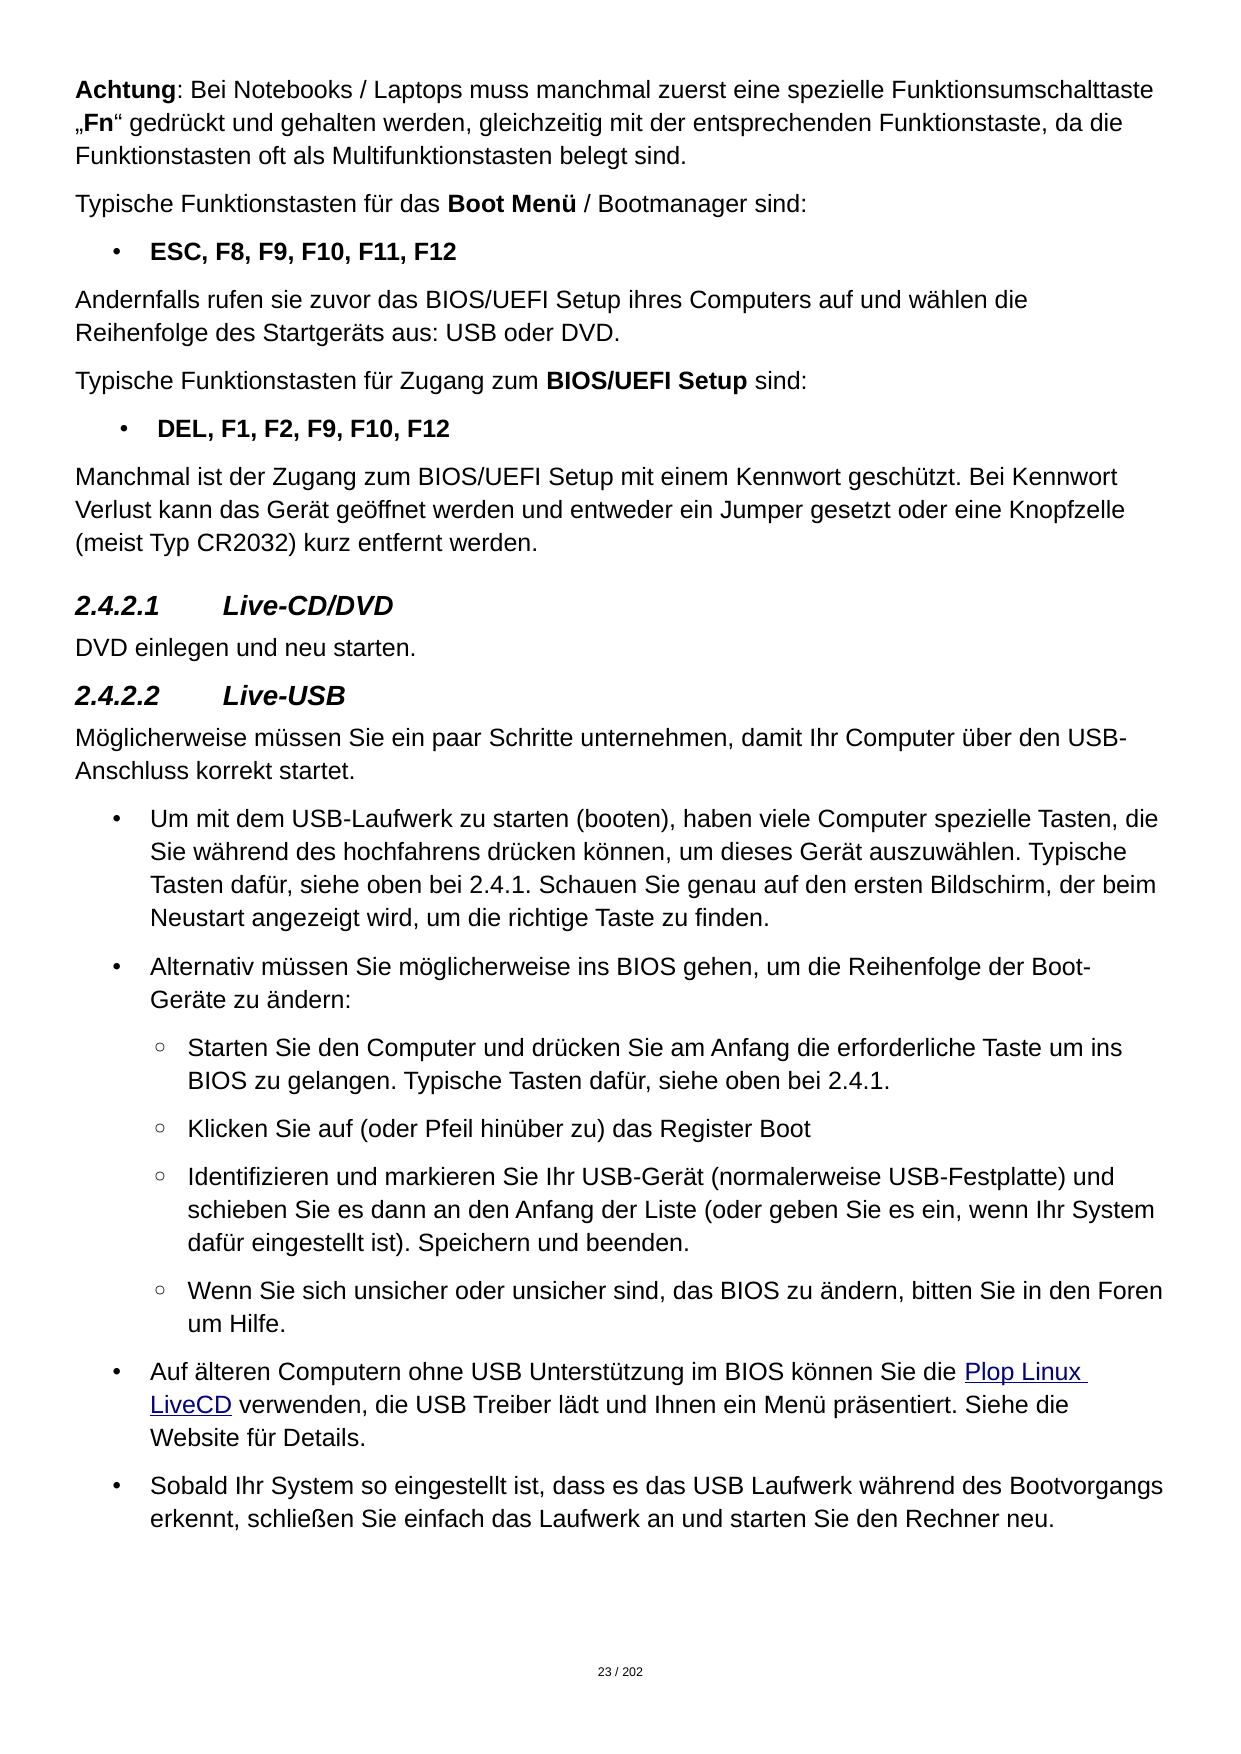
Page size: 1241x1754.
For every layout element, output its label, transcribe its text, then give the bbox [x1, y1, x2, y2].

list Um mit dem USB-Laufwerk zu starten (booten), haben viele Computer spezielle Tasten, die Sie während des hochfahrens drücken können, um dieses Gerät auszuwählen. Typische Tasten dafür, siehe oben bei 2.4.1. Schauen Sie genau auf den ersten Bildschirm, der beim Neustart angezeigt wird, um die richtige Taste zu finden. [112, 804, 1166, 932]
subtitle Live-USB [75, 679, 1166, 711]
list Alternativ müssen Sie möglicherweise ins BIOS gehen, um die Reihenfolge der Boot-Geräte zu ändern: [112, 951, 1166, 1013]
list Sobald Ihr System so eingestellt ist, dass es das USB Laufwerk während des Bootvorgangs erkennt, schließen Sie einfach das Laufwerk an und starten Sie den Rechner neu. [112, 1471, 1166, 1533]
text Typische Funktionstasten für das Boot Menü / Bootmanager sind: [75, 189, 1166, 218]
list Auf älteren Computern ohne USB Unterstützung im BIOS können Sie die Plop Linux LiveCD verwenden, die USB Treiber lädt und Ihnen ein Menü präsentiert. Siehe die Website für Details. [112, 1357, 1166, 1452]
text Manchmal ist der Zugang zum BIOS/UEFI Setup mit einem Kennwort geschützt. Bei Kennwort Verlust kann das Gerät geöffnet werden und entweder ein Jumper gesetzt oder eine Knopfzelle (meist Typ CR2032) kurz entfernt werden. [75, 462, 1166, 557]
list Identifizieren und markieren Sie Ihr USB-Gerät (normalerweise USB-Festplatte) und schieben Sie es dann an den Anfang der Liste (oder geben Sie es ein, wenn Ihr System dafür eingestellt ist). Speichern und beenden. [150, 1162, 1166, 1257]
text DVD einlegen und neu starten. [75, 633, 1166, 662]
list DEL, F1, F2, F9, F10, F12 [119, 414, 1166, 443]
text Andernfalls rufen sie zuvor das BIOS/UEFI Setup ihres Computers auf und wählen die Reihenfolge des Startgeräts aus: USB oder DVD. [75, 285, 1166, 347]
text Möglicherweise müssen Sie ein paar Schritte unternehmen, damit Ihr Computer über den USB-Anschluss korrekt startet. [75, 723, 1166, 785]
text Achtung: Bei Notebooks / Laptops muss manchmal zuerst eine spezielle Funktionsumschalttaste „Fn“ gedrückt und gehalten werden, gleichzeitig mit der entsprechenden Funktionstaste, da die Funktionstasten oft als Multifunktionstasten belegt sind. [75, 75, 1166, 170]
list ESC, F8, F9, F10, F11, F12 [112, 237, 1166, 266]
text Typische Funktionstasten für Zugang zum BIOS/UEFI Setup sind: [75, 366, 1166, 395]
list Wenn Sie sich unsicher oder unsicher sind, das BIOS zu ändern, bitten Sie in den Foren um Hilfe. [150, 1276, 1166, 1338]
list Klicken Sie auf (oder Pfeil hinüber zu) das Register Boot [150, 1114, 1166, 1143]
subtitle Live-CD/DVD [75, 589, 1166, 621]
list Starten Sie den Computer und drücken Sie am Anfang die erforderliche Taste um ins BIOS zu gelangen. Typische Tasten dafür, siehe oben bei 2.4.1. [150, 1033, 1166, 1094]
